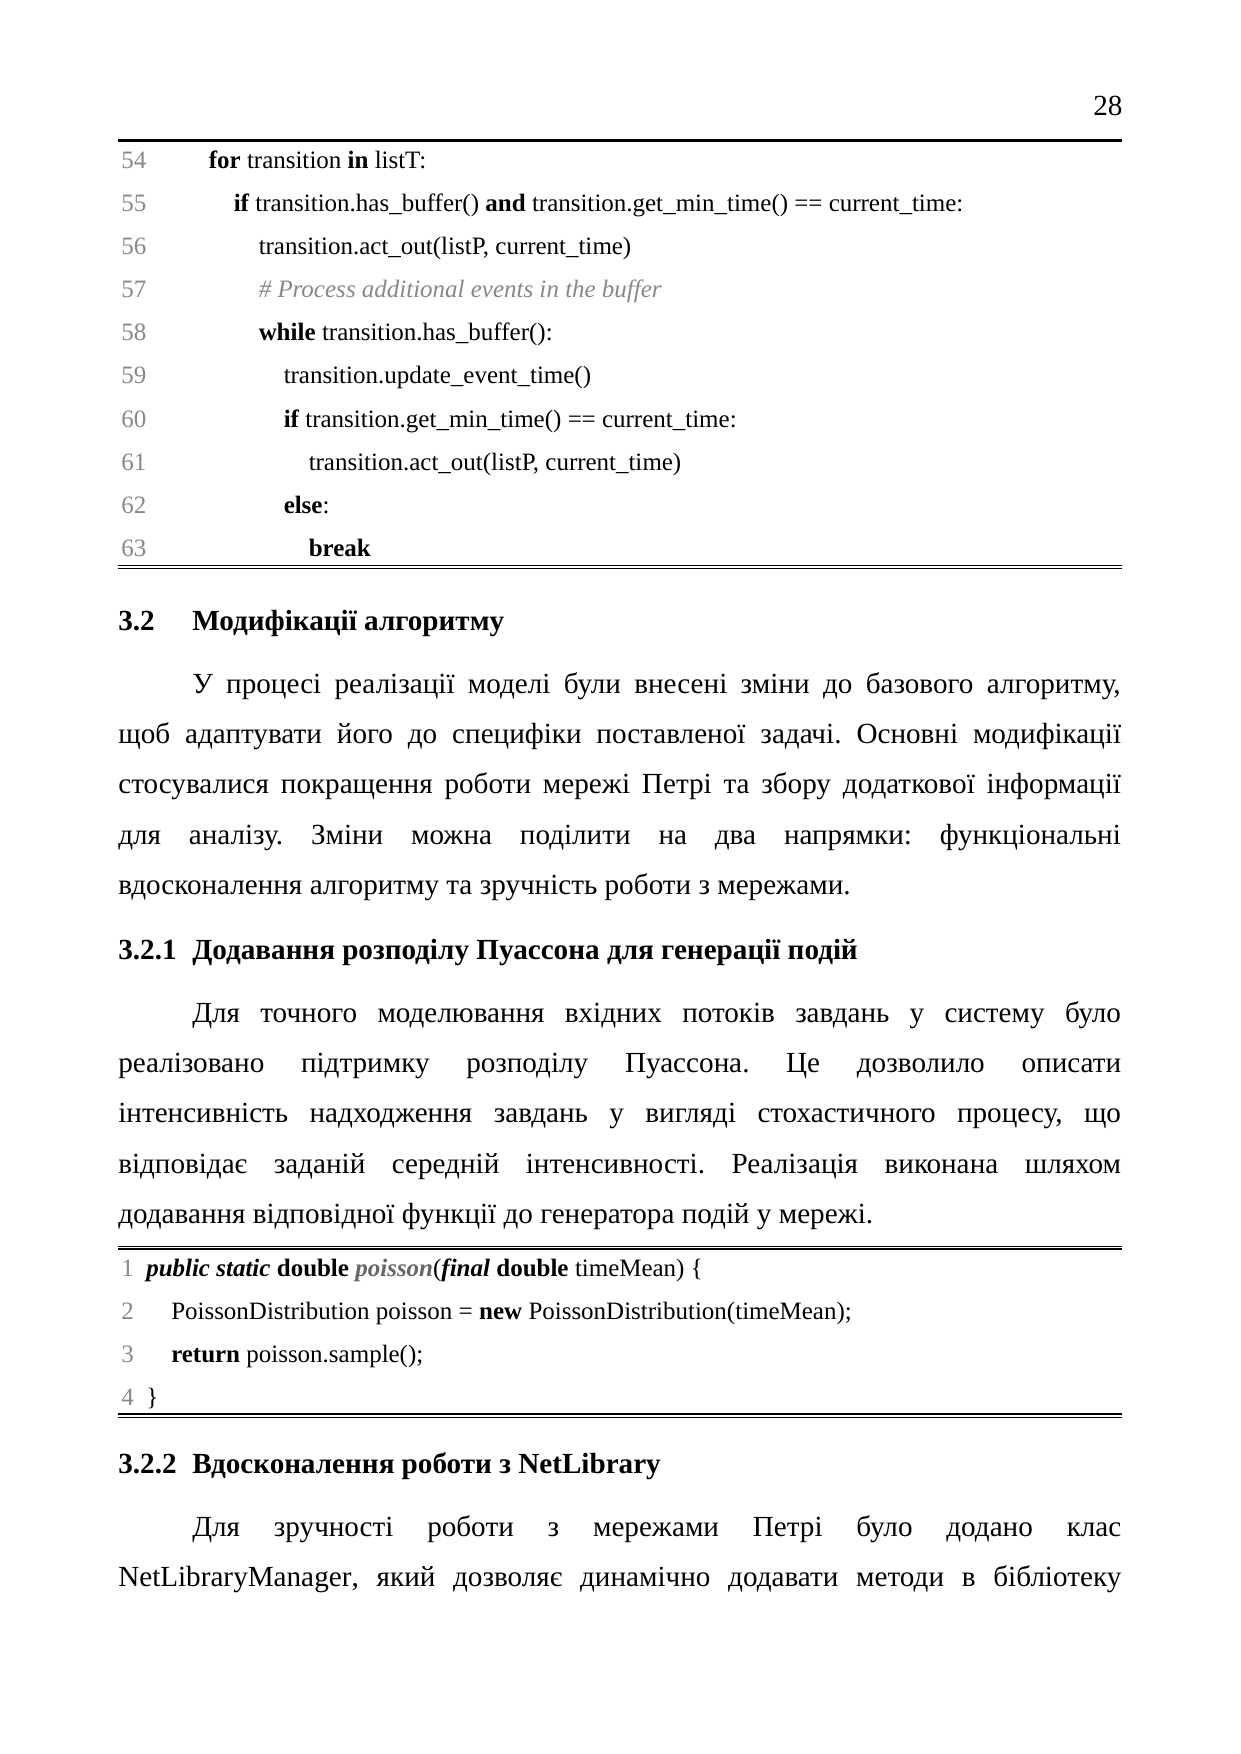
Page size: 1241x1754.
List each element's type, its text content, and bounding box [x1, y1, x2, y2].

text 57 # Process additional events in the buffer [118, 268, 1122, 303]
text 58 while transition.has_buffer(): [118, 311, 1122, 346]
text 54 for transition in listT: [118, 142, 1122, 174]
text 60 if transition.get_min_time() == current_time: [118, 397, 1122, 432]
text 56 transition.act_out(listP, current_time) [118, 225, 1122, 260]
subtitle Додавання розподілу Пуассона для генерації подій [118, 932, 1122, 966]
text 59 transition.update_event_time() [118, 354, 1122, 389]
subtitle Вдосконалення роботи з NetLibrary [118, 1446, 1122, 1479]
text 61 transition.act_out(listP, current_time) [118, 441, 1122, 476]
text 63 break [118, 527, 1122, 565]
text Для точного моделювання вхідних потоків завдань у систему було реалізовано підтримку розподілу Пуассона. Це дозволило описати інтенсивність надходження завдань у вигляді стохастичного процесу, що відповідає заданій середній інтенсивності. Реалізація виконана шляхом додавання відповідної функції до генератора подій у мережі. [118, 995, 1122, 1230]
text 1 public static double poisson(final double timeMean) { [118, 1250, 1122, 1281]
text У процесі реалізації моделі були внесені зміни до базового алгоритму, щоб адаптувати його до специфіки поставленої задачі. Основні модифікації стосувалися покращення роботи мережі Петрі та збору додаткової інформації для аналізу. Зміни можна поділити на два напрямки: функціональні вдосконалення алгоритму та зручність роботи з мережами. [118, 666, 1122, 901]
text 3 return poisson.sample(); [118, 1333, 1122, 1368]
subtitle Модифікації алгоритму [118, 603, 1122, 637]
text Для зручності роботи з мережами Петрі було додано клас NetLibraryManager, який дозволяє динамічно додавати методи в бібліотеку [118, 1509, 1122, 1592]
text 62 else: [118, 484, 1122, 519]
text 4 } [118, 1376, 1122, 1413]
text 2 PoissonDistribution poisson = new PoissonDistribution(timeMean); [118, 1289, 1122, 1324]
text 55 if transition.has_buffer() and transition.get_min_time() == current_time: [118, 182, 1122, 217]
